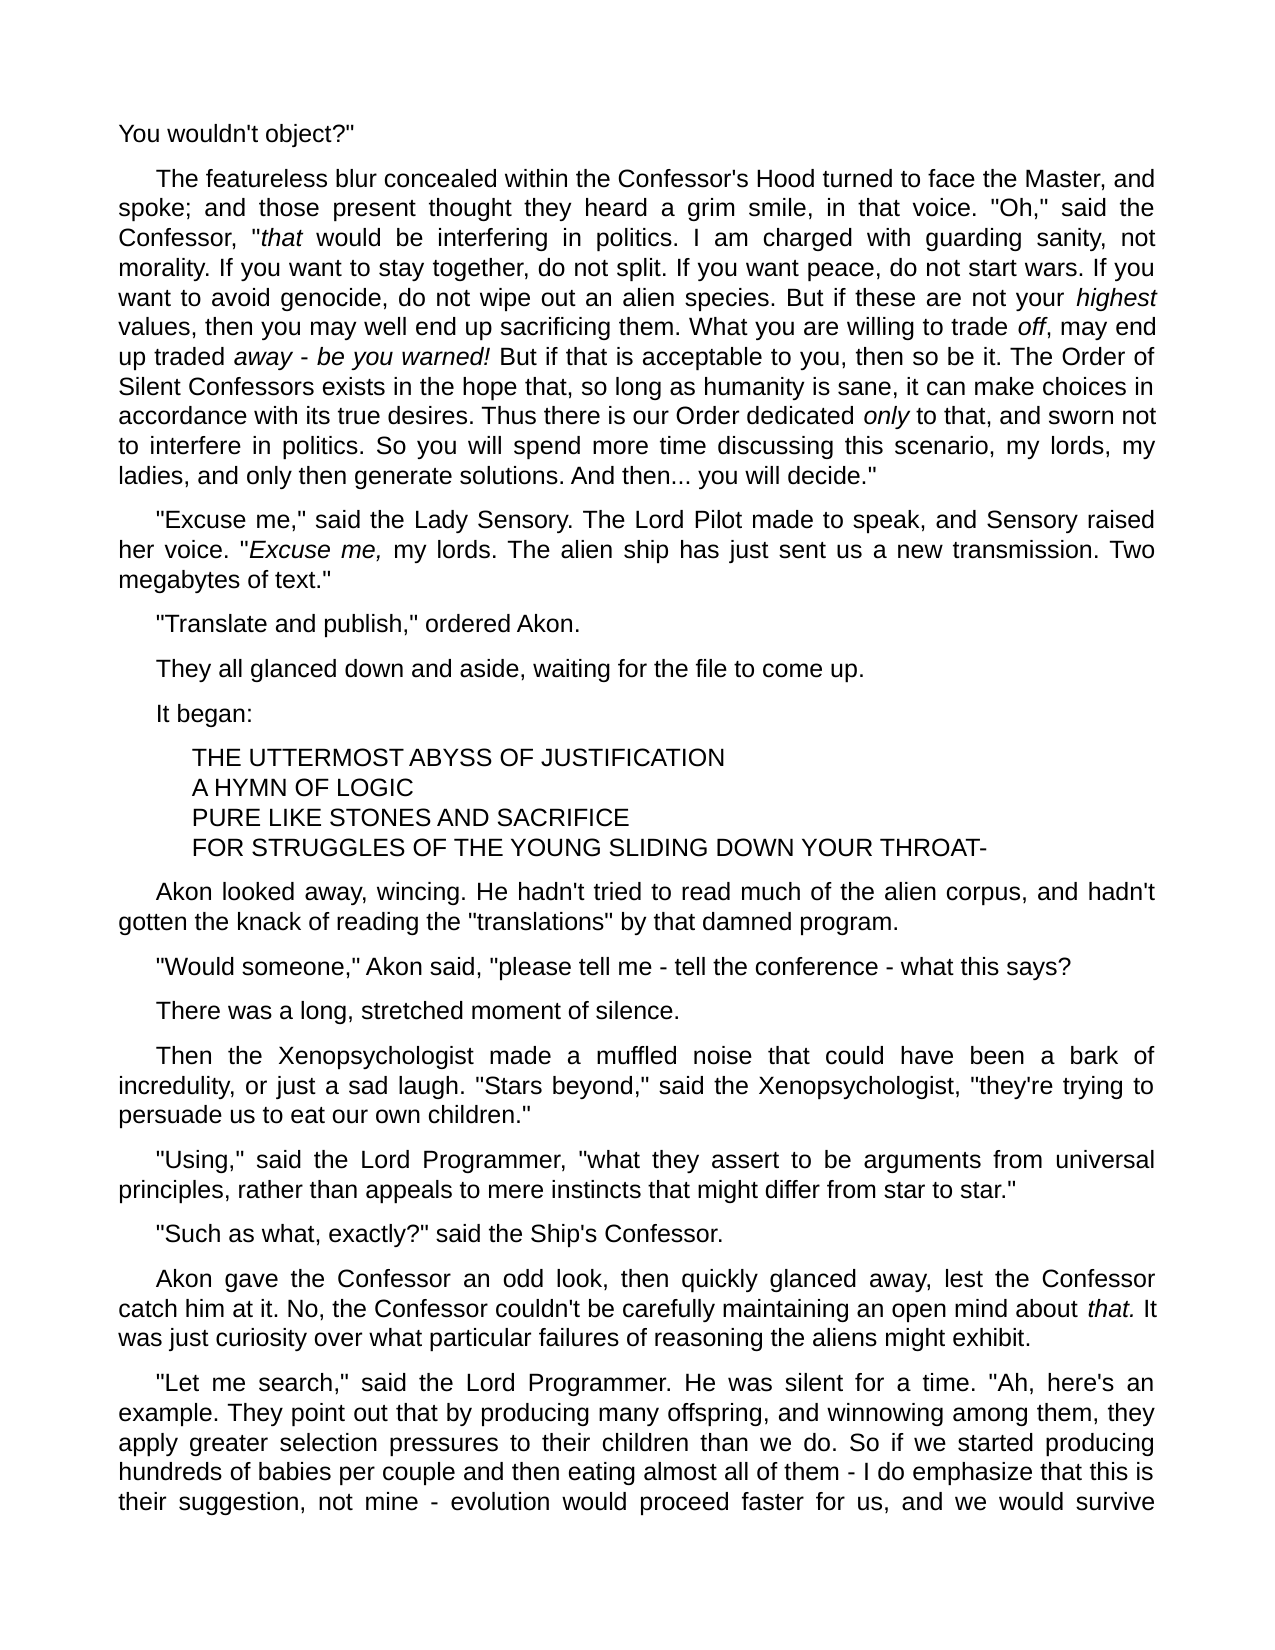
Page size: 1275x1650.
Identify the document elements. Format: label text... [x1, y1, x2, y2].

text "Such as what, exactly?" said the Ship's Confessor. [118, 1218, 1157, 1248]
text "Translate and publish," ordered Akon. [118, 608, 1157, 638]
text Then the Xenopsychologist made a muffled noise that could have been a bark of incredulity, or just a sad laugh. "Stars beyond," said the Xenopsychologist, "they're trying to persuade us to eat our own children." [118, 1040, 1157, 1129]
text THE UTTERMOST ABYSS OF JUSTIFICATION A HYMN OF LOGIC PURE LIKE STONES AND SACRIFICE FOR STRUGGLES OF THE YOUNG SLIDING DOWN YOUR THROAT- [192, 742, 1157, 861]
text There was a long, stretched moment of silence. [118, 995, 1157, 1025]
text It began: [118, 698, 1157, 727]
text They all glanced down and aside, waiting for the file to come up. [118, 653, 1157, 683]
text "Using," said the Lord Programmer, "what they assert to be arguments from universal principles, rather than appeals to mere instincts that might differ from star to star." [118, 1144, 1157, 1203]
text The featureless blur concealed within the Confessor's Hood turned to face the Master, and spoke; and those present thought they heard a grim smile, in that voice. "Oh," said the Confessor, "that would be interfering in politics. I am charged with guarding sanity, not morality. If you want to stay together, do not split. If you want peace, do not start wars. If you want to avoid genocide, do not wipe out an alien species. But if these are not your highest values, then you may well end up sacrificing them. What you are willing to trade off, may end up traded away - be you warned! But if that is acceptable to you, then so be it. The Order of Silent Confessors exists in the hope that, so long as humanity is sane, it can make choices in accordance with its true desires. Thus there is our Order dedicated only to that, and sworn not to interfere in politics. So you will spend more time discussing this scenario, my lords, my ladies, and only then generate solutions. And then... you will decide." [118, 163, 1157, 489]
text "Would someone," Akon said, "please tell me - tell the conference - what this says? [118, 951, 1157, 980]
text "Let me search," said the Lord Programmer. He was silent for a time. "Ah, here's an example. They point out that by producing many offspring, and winnowing among them, they apply greater selection pressures to their children than we do. So if we started producing hundreds of babies per couple and then eating almost all of them - I do emphasize that this is their suggestion, not mine - evolution would proceed faster for us, and we would survive [118, 1367, 1157, 1516]
text Akon looked away, wincing. He hadn't tried to read much of the alien corpus, and hadn't gotten the knack of reading the "translations" by that damned program. [118, 876, 1157, 936]
text Akon gave the Confessor an odd look, then quickly glanced away, lest the Confessor catch him at it. No, the Confessor couldn't be carefully maintaining an open mind about that. It was just curiosity over what particular failures of reasoning the aliens might exhibit. [118, 1263, 1157, 1352]
text "Excuse me," said the Lady Sensory. The Lord Pilot made to speak, and Sensory raised her voice. "Excuse me, my lords. The alien ship has just sent us a new transmission. Two megabytes of text." [118, 504, 1157, 593]
text You wouldn't object?" [118, 118, 1157, 148]
